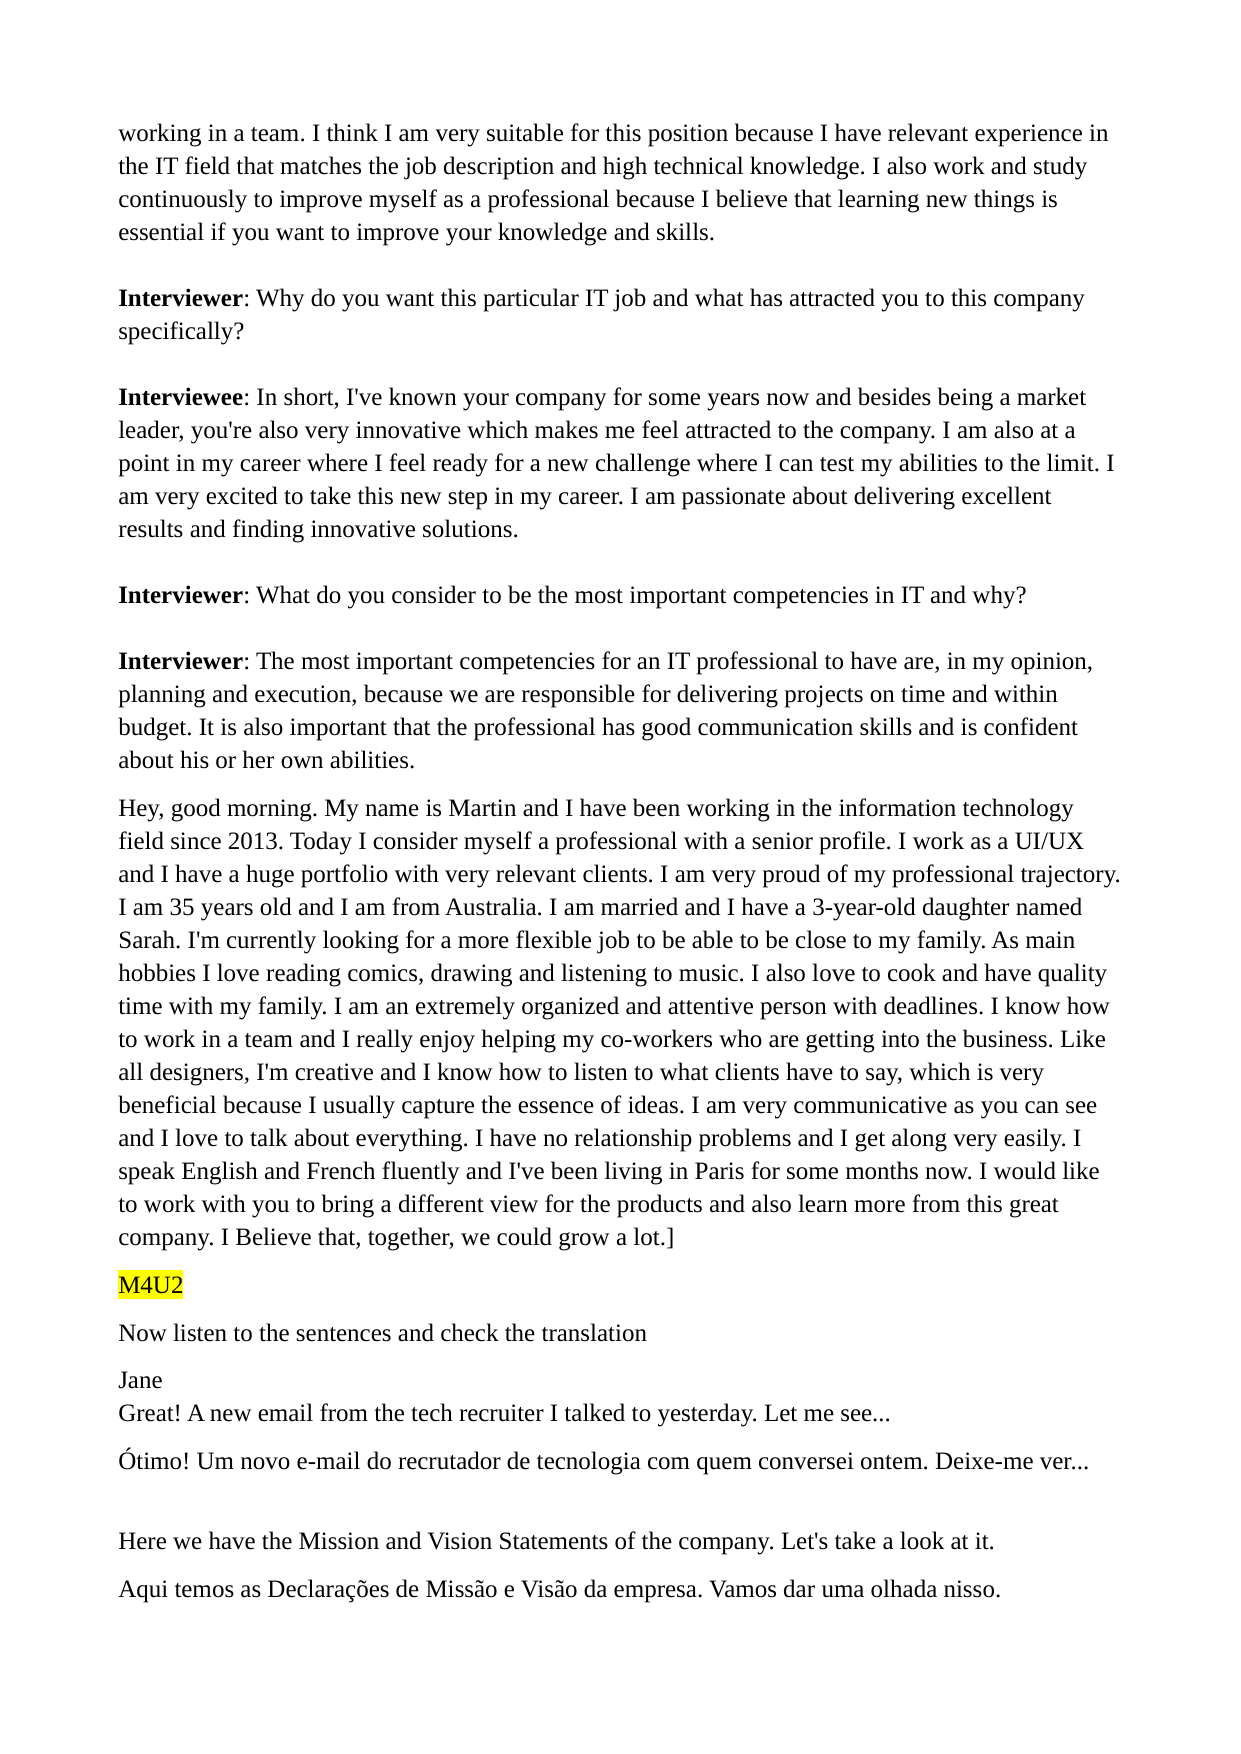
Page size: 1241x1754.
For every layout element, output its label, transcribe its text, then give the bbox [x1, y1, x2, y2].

text Now listen to the sentences and check the translation [118, 1318, 1122, 1346]
text Ótimo! Um novo e-mail do recrutador de tecnologia com quem conversei ontem. Deixe-me ver... [118, 1446, 1122, 1474]
text Hey, good morning. My name is Martin and I have been working in the information technology field since 2013. Today I consider myself a professional with a senior profile. I work as a UI/UX and I have a huge portfolio with very relevant clients. I am very proud of my professional trajectory. I am 35 years old and I am from Australia. I am married and I have a 3-year-old daughter named Sarah. I'm currently looking for a more flexible job to be able to be close to my family. As main hobbies I love reading comics, drawing and listening to music. I also love to cook and have quality time with my family. I am an extremely organized and attentive person with deadlines. I know how to work in a team and I really enjoy helping my co-workers who are getting into the business. Like all designers, I'm creative and I know how to listen to what clients have to say, which is very beneficial because I usually capture the essence of ideas. I am very communicative as you can see and I love to talk about everything. I have no relationship problems and I get along very easily. I speak English and French fluently and I've been living in Paris for some months now. I would like to work with you to bring a different view for the products and also learn more from this great company. I Believe that, together, we could grow a lot.] [118, 793, 1122, 1251]
text Jane [118, 1365, 1122, 1394]
text M4U2 [118, 1270, 1122, 1299]
text working in a team. I think I am very suitable for this position because I have relevant experience in the IT field that matches the job description and high technical knowledge. I also work and study continuously to improve myself as a professional because I believe that learning new things is essential if you want to improve your knowledge and skills. Interviewer: Why do you want this particular IT job and what has attracted you to this company specifically? Interviewee: In short, I've known your company for some years now and besides being a market leader, you're also very innovative which makes me feel attracted to the company. I am also at a point in my career where I feel ready for a new challenge where I can test my abilities to the limit. I am very excited to take this new step in my career. I am passionate about delivering excellent results and finding innovative solutions. Interviewer: What do you consider to be the most important competencies in IT and why? Interviewer: The most important competencies for an IT professional to have are, in my opinion, planning and execution, because we are responsible for delivering projects on time and within budget. It is also important that the professional has good communication skills and is confident about his or her own abilities. [118, 118, 1122, 774]
text Aqui temos as Declarações de Missão e Visão da empresa. Vamos dar uma olhada nisso. [118, 1574, 1122, 1603]
text Great! A new email from the tech recruiter I talked to yesterday. Let me see... [118, 1398, 1122, 1427]
text Here we have the Mission and Vision Statements of the company. Let's take a look at it. [118, 1526, 1122, 1555]
